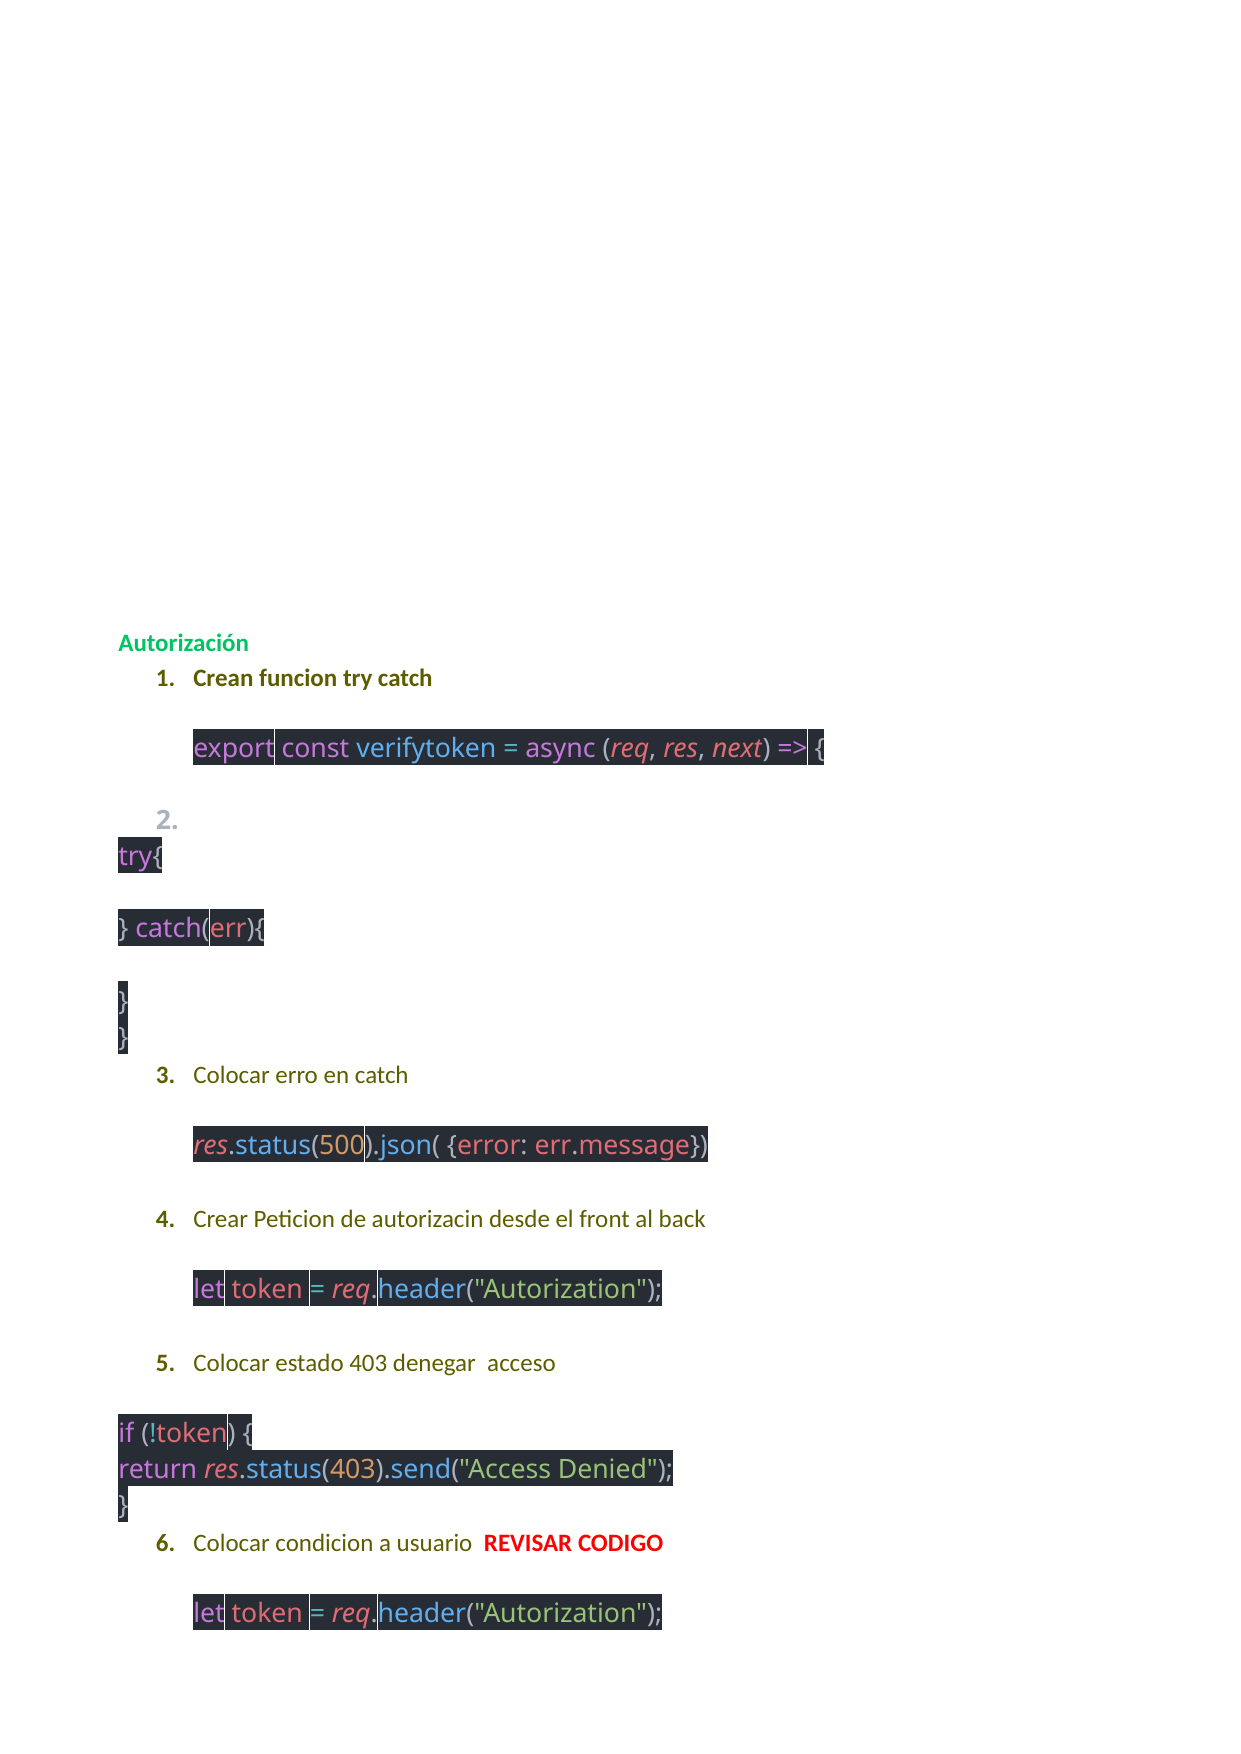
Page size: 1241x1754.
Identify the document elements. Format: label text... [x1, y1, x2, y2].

list Colocar condicion a usuario REVISAR CODIGO let token = req.header("Autorization"); [156, 1522, 1122, 1630]
text } [118, 981, 1122, 1018]
text if (!token) { [118, 1413, 1122, 1450]
text try{ [118, 837, 1122, 873]
list Crear Peticion de autorizacin desde el front al back let token = req.header("Autorization"); [156, 1198, 1122, 1342]
text } [118, 1486, 1122, 1522]
list Crean funcion try catch export const verifytoken = async (req, res, next) => { [156, 657, 1122, 801]
text } [118, 1018, 1122, 1054]
text return res.status(403).send("Access Denied"); [118, 1450, 1122, 1486]
list Colocar estado 403 denegar acceso [156, 1342, 1122, 1413]
list Colocar erro en catch res.status(500).json( {error: err.message}) [156, 1054, 1122, 1198]
text Autorización [118, 621, 1122, 657]
text } catch(err){ [118, 909, 1122, 946]
